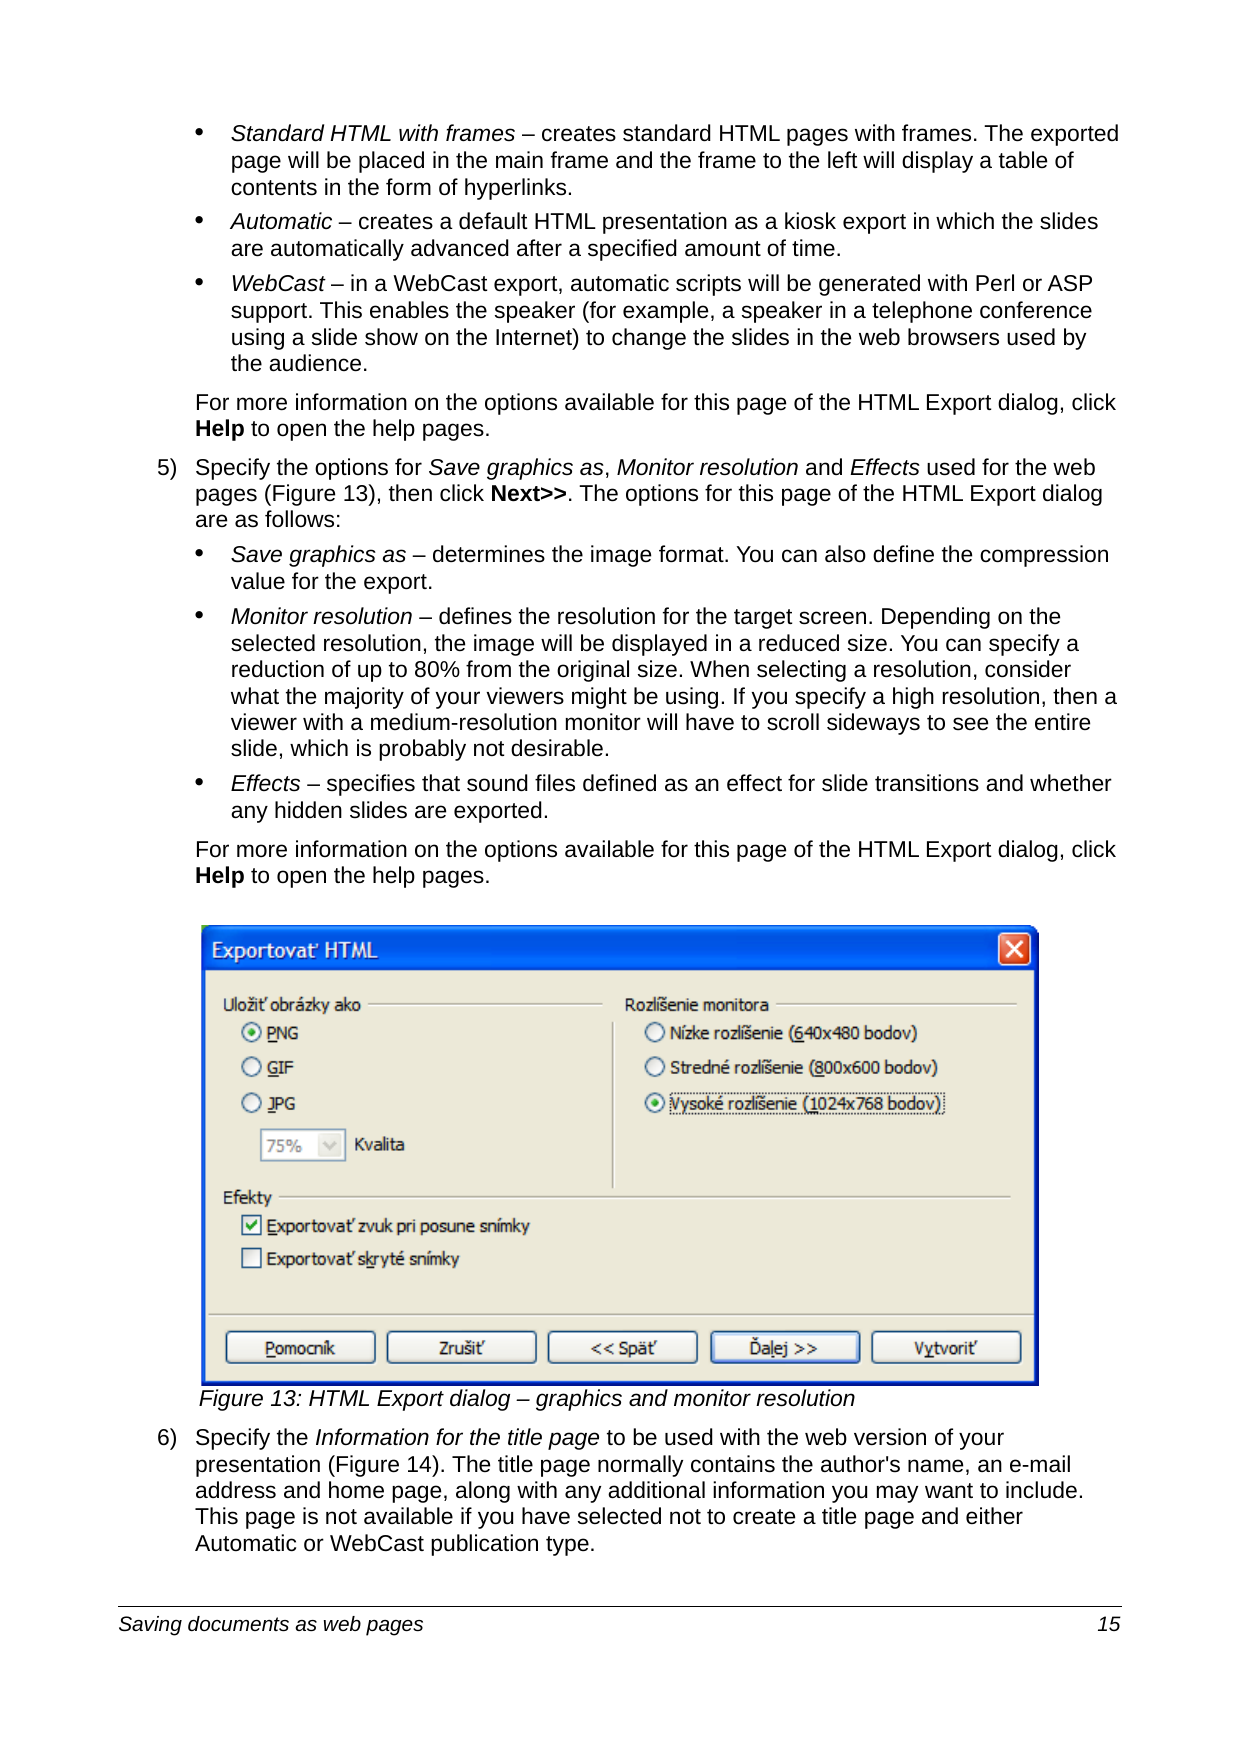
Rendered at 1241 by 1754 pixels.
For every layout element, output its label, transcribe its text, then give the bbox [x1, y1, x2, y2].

list Effects – specifies that sound files defined as an effect for slide transitions and whether any hidden slides are exported. [192, 768, 1122, 823]
list Monitor resolution – defines the resolution for the target screen. Depending on the selected resolution, the image will be displayed in a reduced size. You can specify a reduction of up to 80% from the original size. When selecting a resolution, consider what the majority of your viewers might be using. If you specify a high resolution, then a viewer with a medium-resolution monitor will have to scroll sideways to see the entire slide, which is probably not desirable. [192, 601, 1122, 762]
list Save graphics as – determines the image format. You can also define the compression value for the export. [192, 539, 1122, 594]
list For more information on the options available for this page of the HTML Export dialog, click Help to open the help pages. [195, 389, 1122, 441]
list Specify the options for Save graphics as, Monitor resolution and Effects used for the web pages (Figure 13), then click Next>>. The options for this page of the HTML Export dialog are as follows: [177, 454, 1122, 533]
list WebCast – in a WebCast export, automatic scripts will be generated with Perl or ASP support. This enables the speaker (for example, a speaker in a telephone conference using a slide show on the Internet) to change the slides in the web browsers used by the audience. [192, 268, 1122, 376]
picture [201, 925, 1039, 1386]
list Specify the Information for the title page to be used with the web version of your presentation (Figure 14). The title page normally contains the author's name, an e-mail address and home page, along with any additional information you may want to include. This page is not available if you have selected not to create a title page and either Automatic or WebCast publication type. [177, 1424, 1122, 1556]
list For more information on the options available for this page of the HTML Export dialog, click Help to open the help pages. [195, 836, 1122, 889]
text Figure 13: HTML Export dialog – graphics and monitor resolution [199, 945, 1042, 1412]
list Automatic – creates a default HTML presentation as a kiosk export in which the slides are automatically advanced after a specified amount of time. [192, 206, 1122, 262]
list Standard HTML with frames – creates standard HTML pages with frames. The exported page will be placed in the main frame and the frame to the left will display a table of contents in the form of hyperlinks. [192, 118, 1122, 200]
